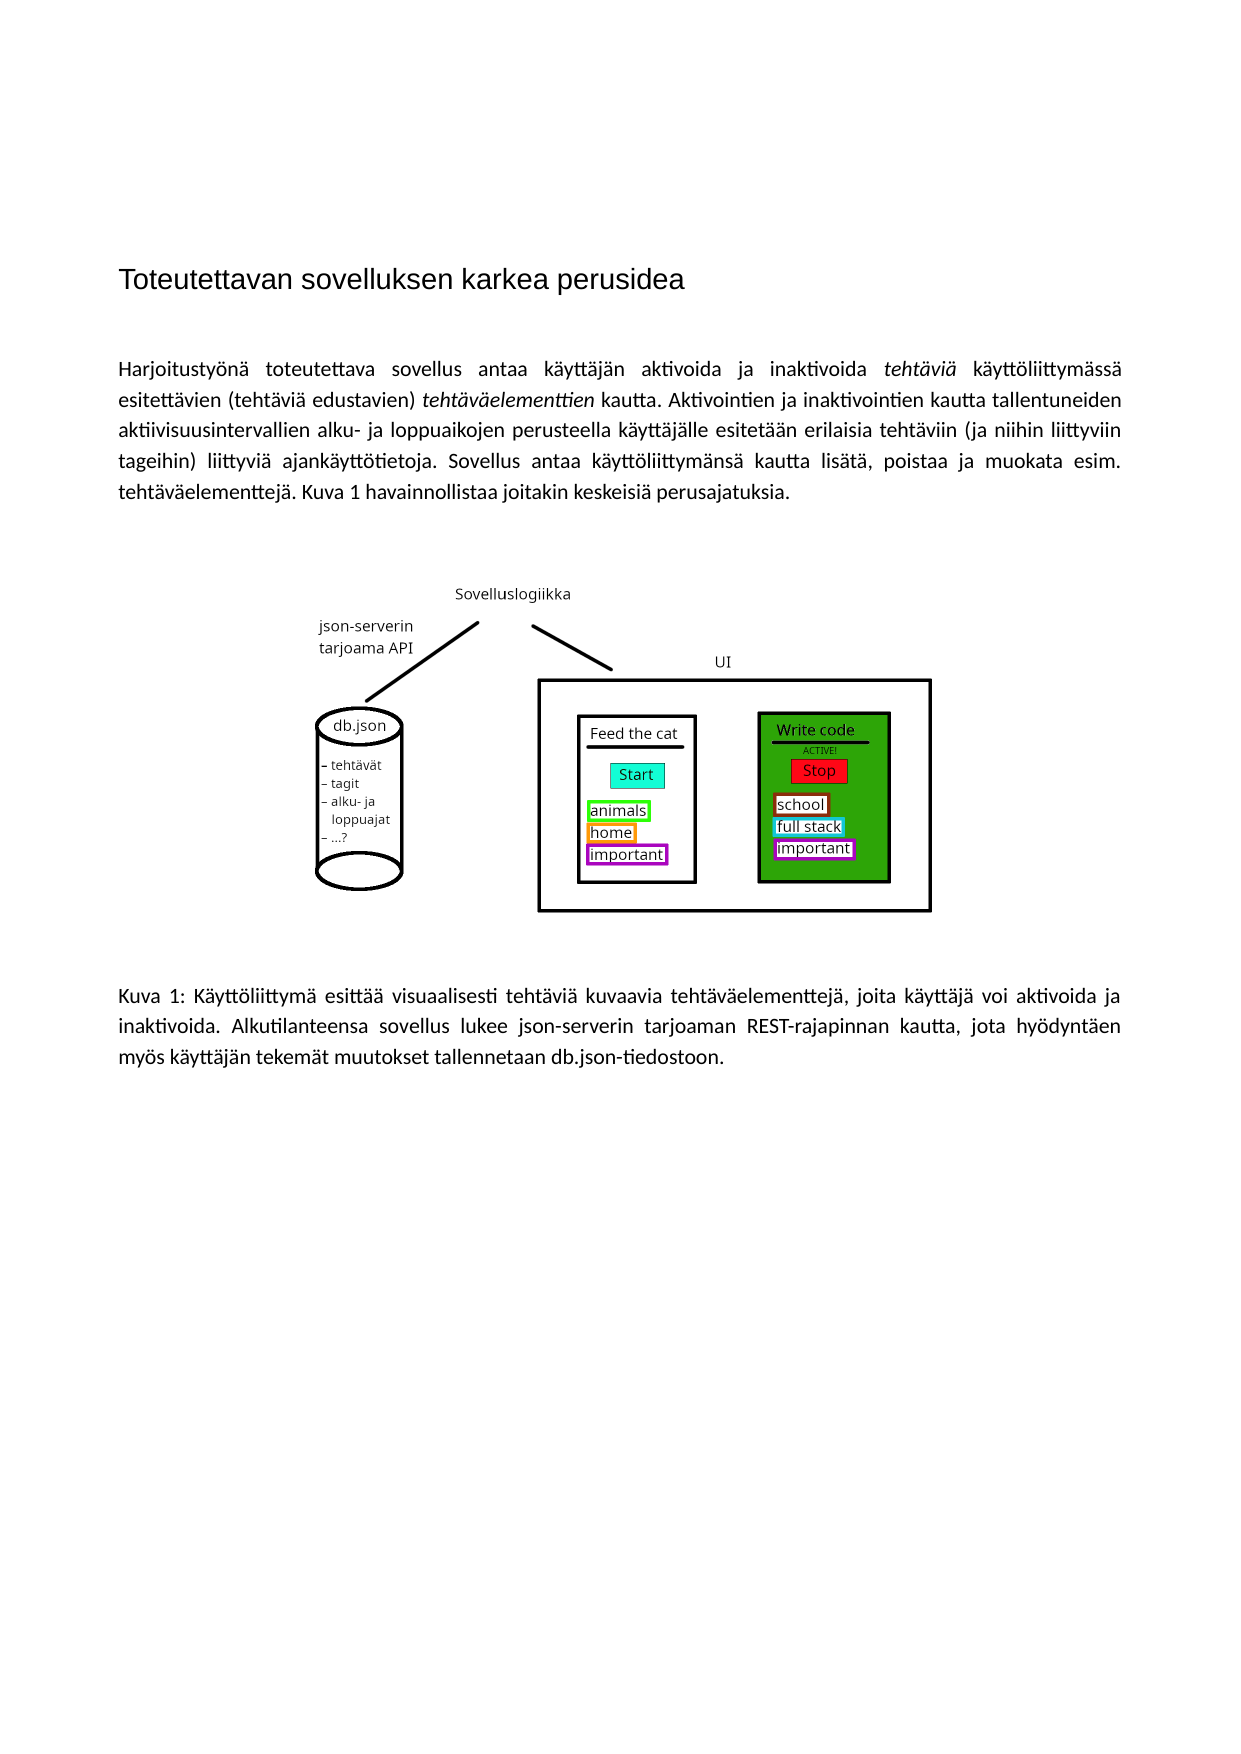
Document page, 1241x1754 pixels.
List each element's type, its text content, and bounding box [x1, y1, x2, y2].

subtitle Toteutettavan sovelluksen karkea perusidea [118, 262, 1122, 295]
picture [275, 568, 966, 964]
text Harjoitustyönä toteutettava sovellus antaa käyttäjän aktivoida ja inaktivoida tehtäviä käyttöliittymässä esitettävien (tehtäviä edustavien) tehtäväelementtien kautta. Aktivointien ja inaktivointien kautta tallentuneiden aktiivisuusintervallien alku- ja loppuaikojen perusteella käyttäjälle esitetään erilaisia tehtäviin (ja niihin liittyviin tageihin) liittyviä ajankäyttötietoja. Sovellus antaa käyttöliittymänsä kautta lisätä, poistaa ja muokata esim. tehtäväelementtejä. Kuva 1 havainnollistaa joitakin keskeisiä perusajatuksia. [118, 355, 1122, 504]
text Kuva 1: Käyttöliittymä esittää visuaalisesti tehtäviä kuvaavia tehtäväelementtejä, joita käyttäjä voi aktivoida ja inaktivoida. Alkutilanteensa sovellus lukee json-serverin tarjoaman REST-rajapinnan kautta, jota hyödyntäen myös käyttäjän tekemät muutokset tallennetaan db.json-tiedostoon. [118, 982, 1122, 1070]
